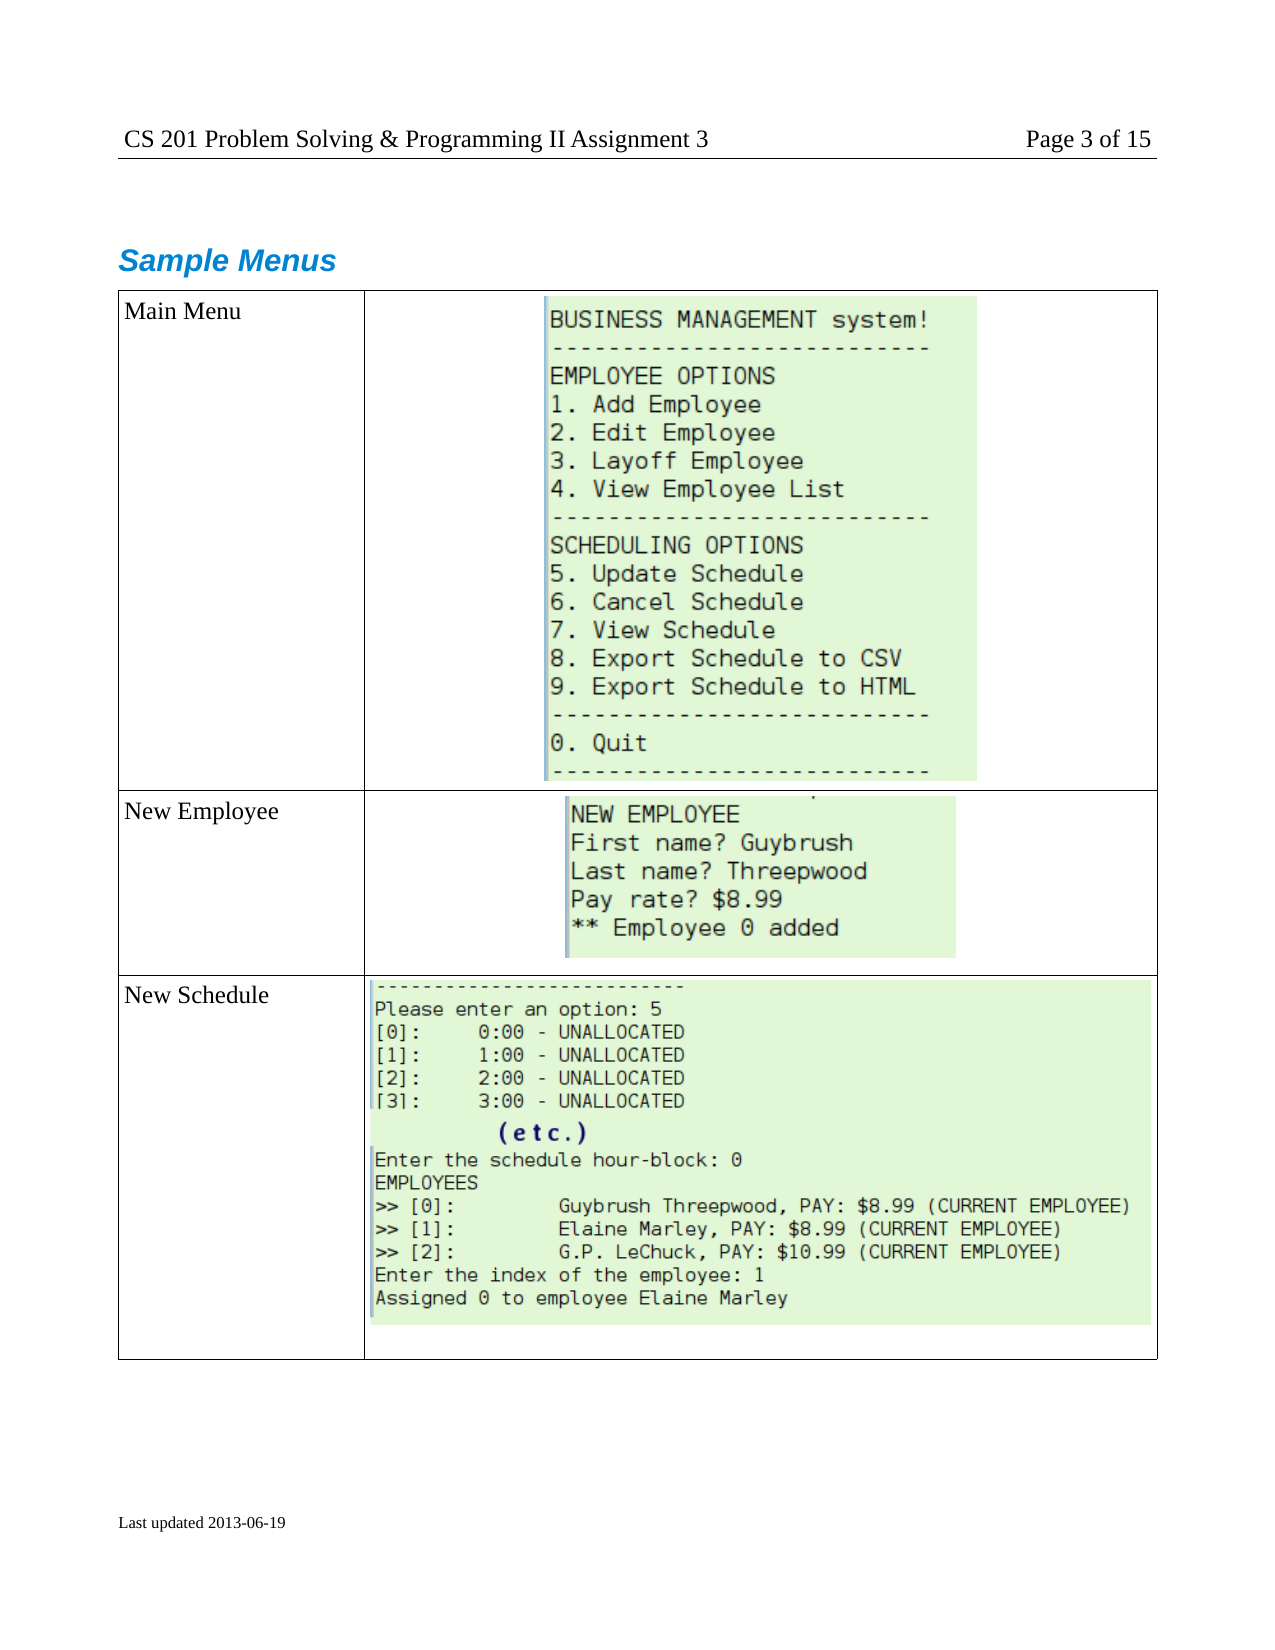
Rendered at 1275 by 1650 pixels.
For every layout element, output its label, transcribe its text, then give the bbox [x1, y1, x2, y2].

picture [370, 980, 1152, 1325]
table_cell New Employee [119, 791, 364, 974]
table_cell [365, 791, 1157, 974]
table_cell [365, 976, 1157, 1359]
table_header Main Menu [119, 291, 364, 790]
picture [565, 796, 957, 958]
picture [544, 296, 978, 781]
table_header [365, 291, 1157, 790]
subtitle Sample Menus [118, 242, 1157, 278]
table_cell New Schedule [119, 976, 364, 1359]
